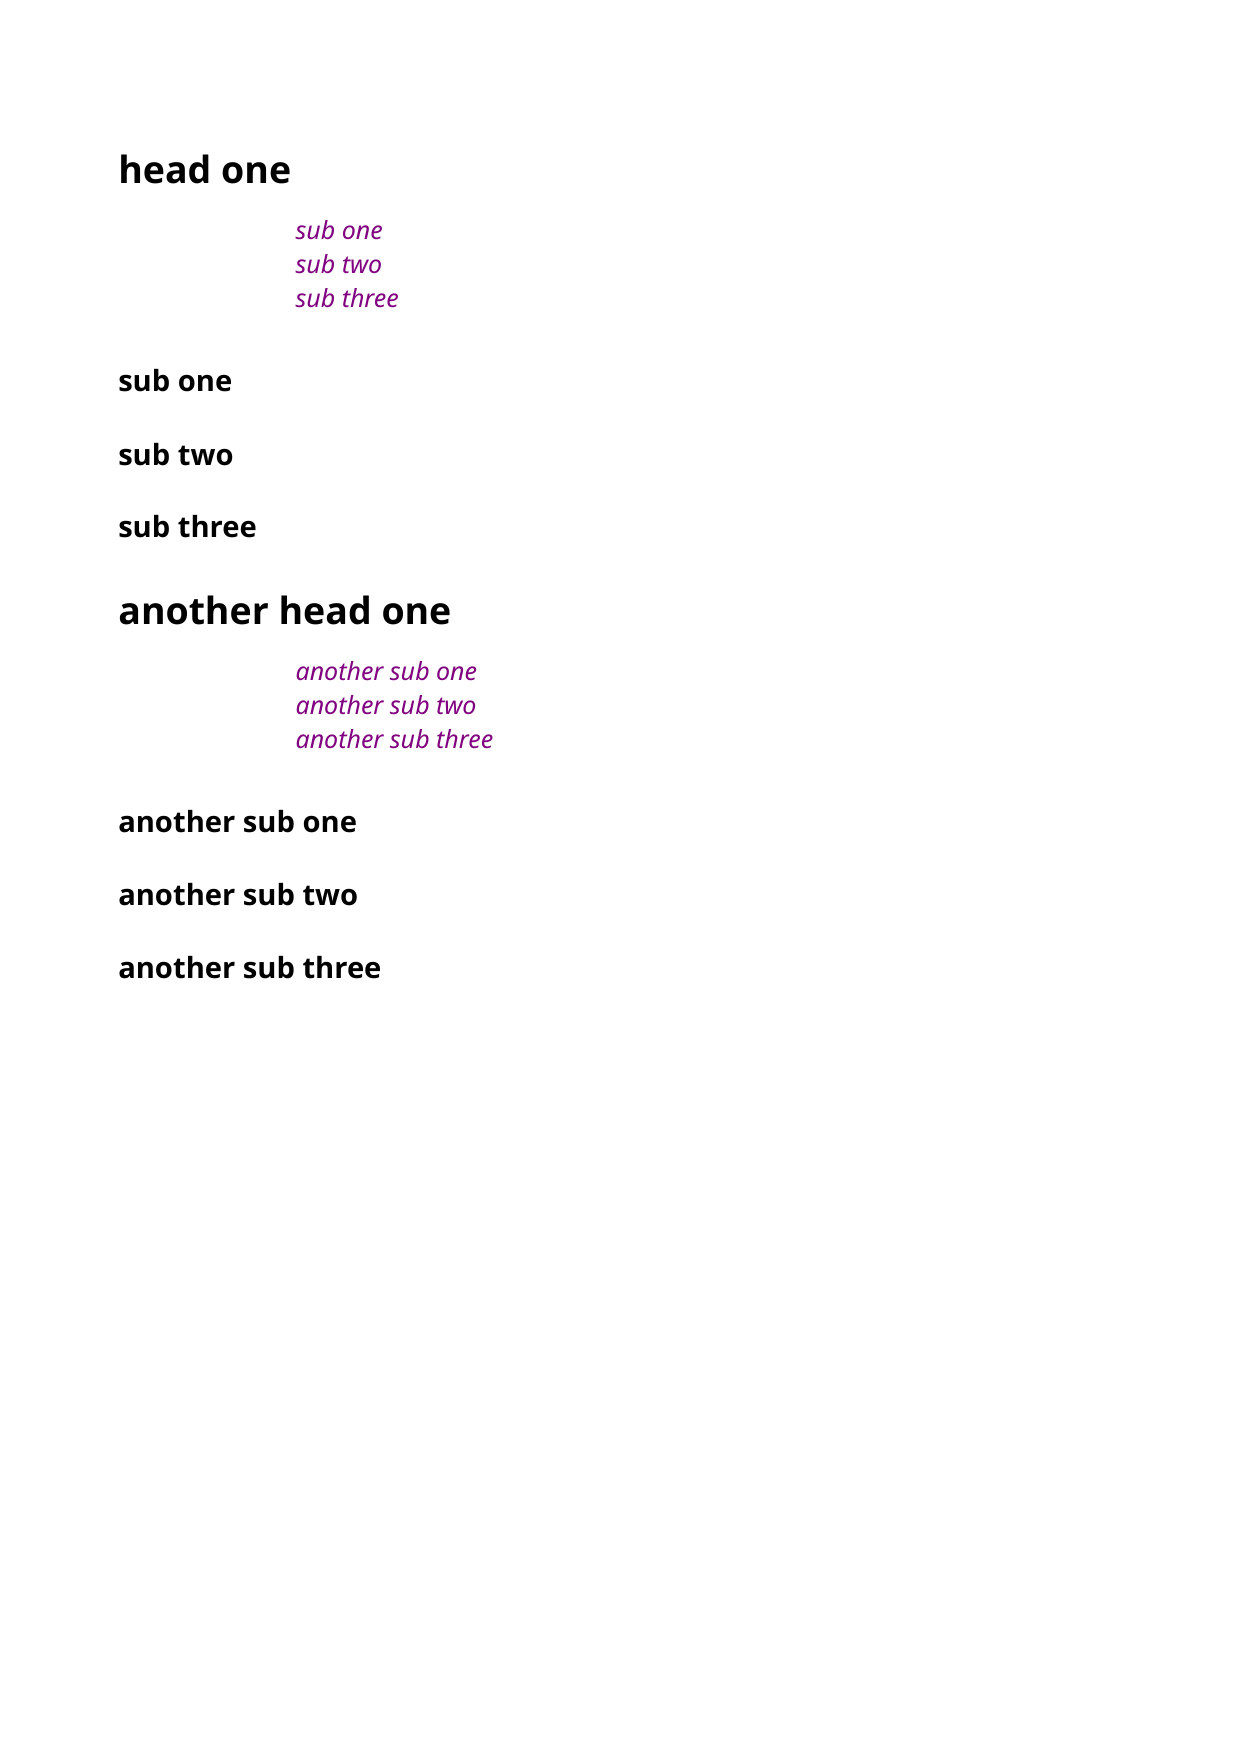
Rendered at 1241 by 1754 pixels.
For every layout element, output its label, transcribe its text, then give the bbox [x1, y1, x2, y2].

text sub three [236, 281, 839, 315]
subtitle sub three [118, 507, 1122, 546]
subtitle another sub two [118, 874, 1122, 914]
text sub one [236, 213, 839, 247]
subtitle another sub three [118, 948, 1122, 987]
subtitle head one [118, 143, 1122, 194]
text another sub one [236, 653, 839, 687]
subtitle another head one [118, 584, 1122, 635]
subtitle sub two [118, 434, 1122, 473]
text sub two [236, 247, 839, 281]
subtitle another sub one [118, 668, 1122, 841]
text another sub two [236, 687, 839, 722]
subtitle sub one [118, 227, 1122, 400]
text another sub three [236, 722, 839, 756]
